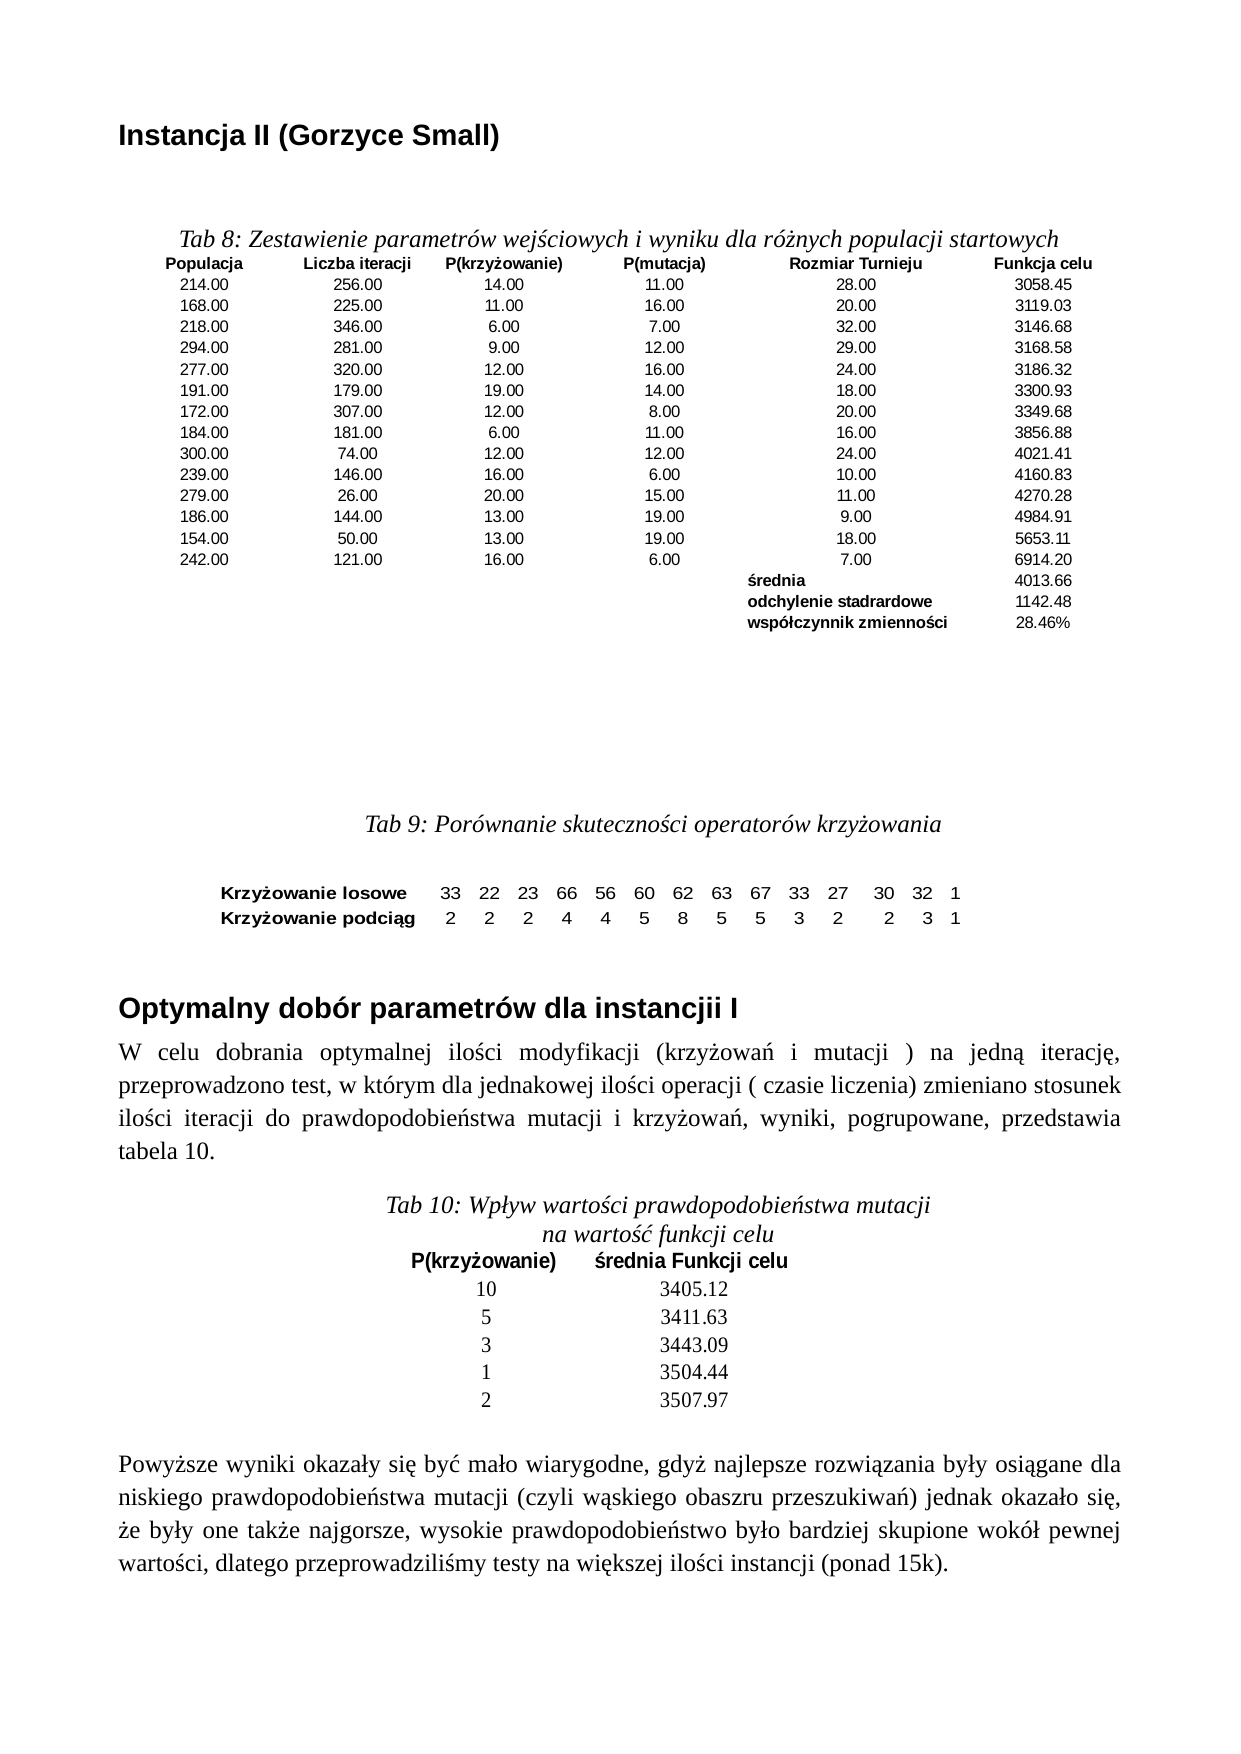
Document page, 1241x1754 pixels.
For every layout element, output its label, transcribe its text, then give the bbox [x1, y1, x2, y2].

text W celu dobrania optymalnej ilości modyfikacji (krzyżowań i mutacji ) na jedną iterację, przeprowadzono test, w którym dla jednakowej ilości operacji ( czasie liczenia) zmieniano stosunek ilości iteracji do prawdopodobieństwa mutacji i krzyżowań, wyniki, pogrupowane, przedstawia tabela 10. [118, 1037, 1122, 1165]
text Tab 8: Zestawienie parametrów wejściowych i wyniku dla różnych populacji startowych [0, 224, 1240, 636]
text Tab 10: Wpływ wartości prawdopodobieństwa mutacji na wartość funkcji celu [385, 1191, 933, 1445]
subtitle Optymalny dobór parametrów dla instancjii I [118, 991, 1122, 1024]
text Powyższe wyniki okazały się być mało wiarygodne, gdyż najlepsze rozwiązania były osiągane dla niskiego prawdopodobieństwa mutacji (czyli wąskiego obaszru przeszukiwań) jednak okazało się, że były one także najgorsze, wysokie prawdopodobieństwo było bardziej skupione wokół pewnej wartości, dlatego przeprowadziliśmy testy na większej ilości instancji (ponad 15k). [118, 1178, 1122, 1577]
subtitle Instancja II (Gorzyce Small) [118, 118, 1122, 152]
text Tab 9: Porównanie skuteczności operatorów krzyżowania [219, 809, 1090, 976]
